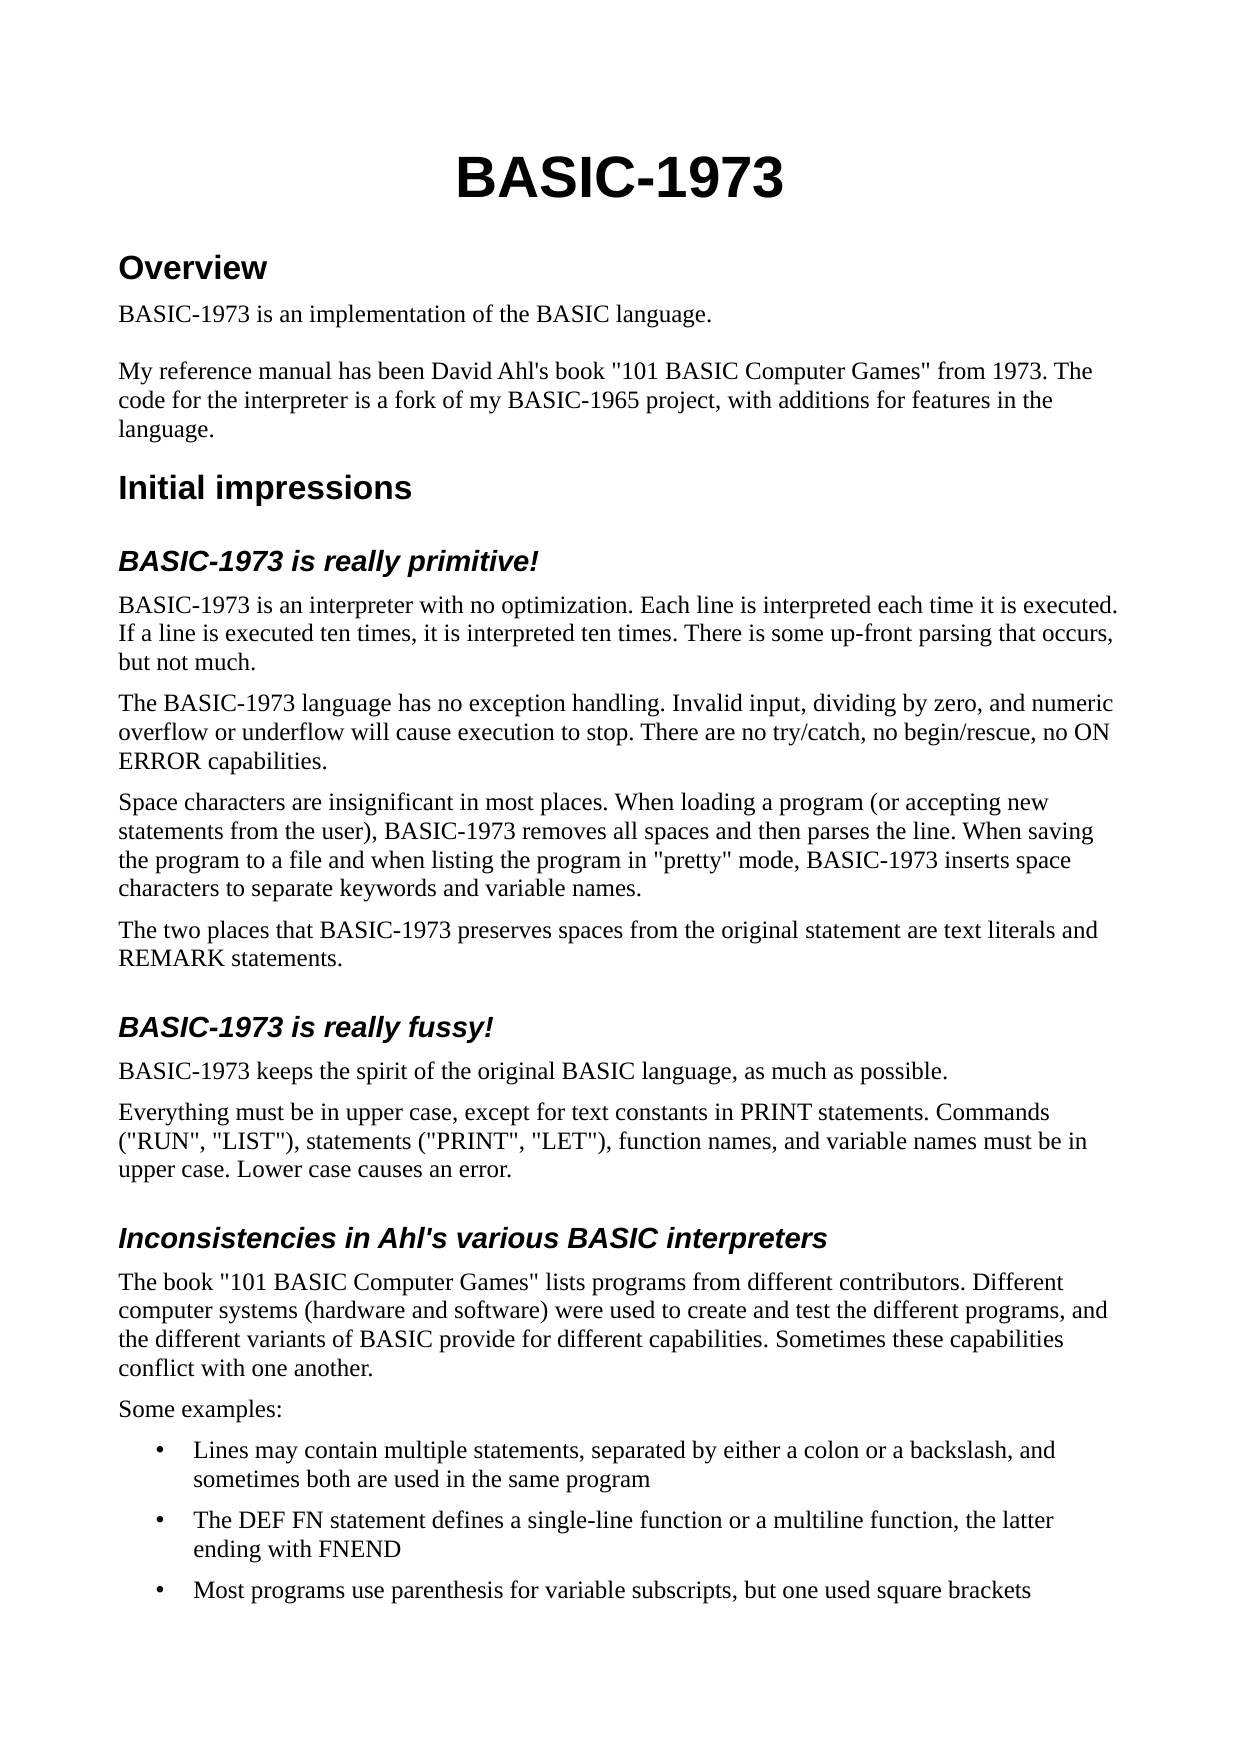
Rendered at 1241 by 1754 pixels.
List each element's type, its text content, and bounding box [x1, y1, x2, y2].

text Some examples: [118, 1394, 1122, 1423]
text The book "101 BASIC Computer Games" lists programs from different contributors. Different computer systems (hardware and software) were used to create and test the different programs, and the different variants of BASIC provide for different capabilities. Sometimes these capabilities conflict with one another. [118, 1267, 1122, 1382]
text My reference manual has been David Ahl's book "101 BASIC Computer Games" from 1973. The code for the interpreter is a fork of my BASIC-1965 project, with additions for features in the language. [118, 356, 1122, 443]
list The DEF FN statement defines a single-line function or a multiline function, the latter ending with FNEND [156, 1506, 1122, 1563]
subtitle BASIC-1973 is really primitive! [118, 544, 1122, 577]
subtitle Inconsistencies in Ahl's various BASIC interpreters [118, 1221, 1122, 1254]
subtitle BASIC-1973 is really fussy! [118, 1010, 1122, 1043]
text The BASIC-1973 language has no exception handling. Invalid input, dividing by zero, and numeric overflow or underflow will cause execution to stop. There are no try/catch, no begin/rescue, no ON ERROR capabilities. [118, 688, 1122, 775]
list Most programs use parenthesis for variable subscripts, but one used square brackets [156, 1576, 1122, 1604]
text The two places that BASIC-1973 preserves spaces from the original statement are text literals and REMARK statements. [118, 915, 1122, 972]
title BASIC-1973 [118, 143, 1122, 210]
text BASIC-1973 keeps the spirit of the original BASIC language, as much as possible. [118, 1056, 1122, 1084]
text BASIC-1973 is an implementation of the BASIC language. [118, 299, 1122, 328]
text Everything must be in upper case, except for text constants in PRINT statements. Commands ("RUN", "LIST"), statements ("PRINT", "LET"), function names, and variable names must be in upper case. Lower case causes an error. [118, 1097, 1122, 1183]
subtitle Overview [118, 248, 1122, 286]
subtitle Initial impressions [118, 468, 1122, 506]
text Space characters are insignificant in most places. When loading a program (or accepting new statements from the user), BASIC-1973 removes all spaces and then parses the line. When saving the program to a file and when listing the program in "pretty" mode, BASIC-1973 inserts space characters to separate keywords and variable names. [118, 787, 1122, 902]
text BASIC-1973 is an interpreter with no optimization. Each line is interpreted each time it is executed. If a line is executed ten times, it is interpreted ten times. There is some up-front parsing that occurs, but not much. [118, 590, 1122, 676]
list Lines may contain multiple statements, separated by either a colon or a backslash, and sometimes both are used in the same program [156, 1436, 1122, 1493]
